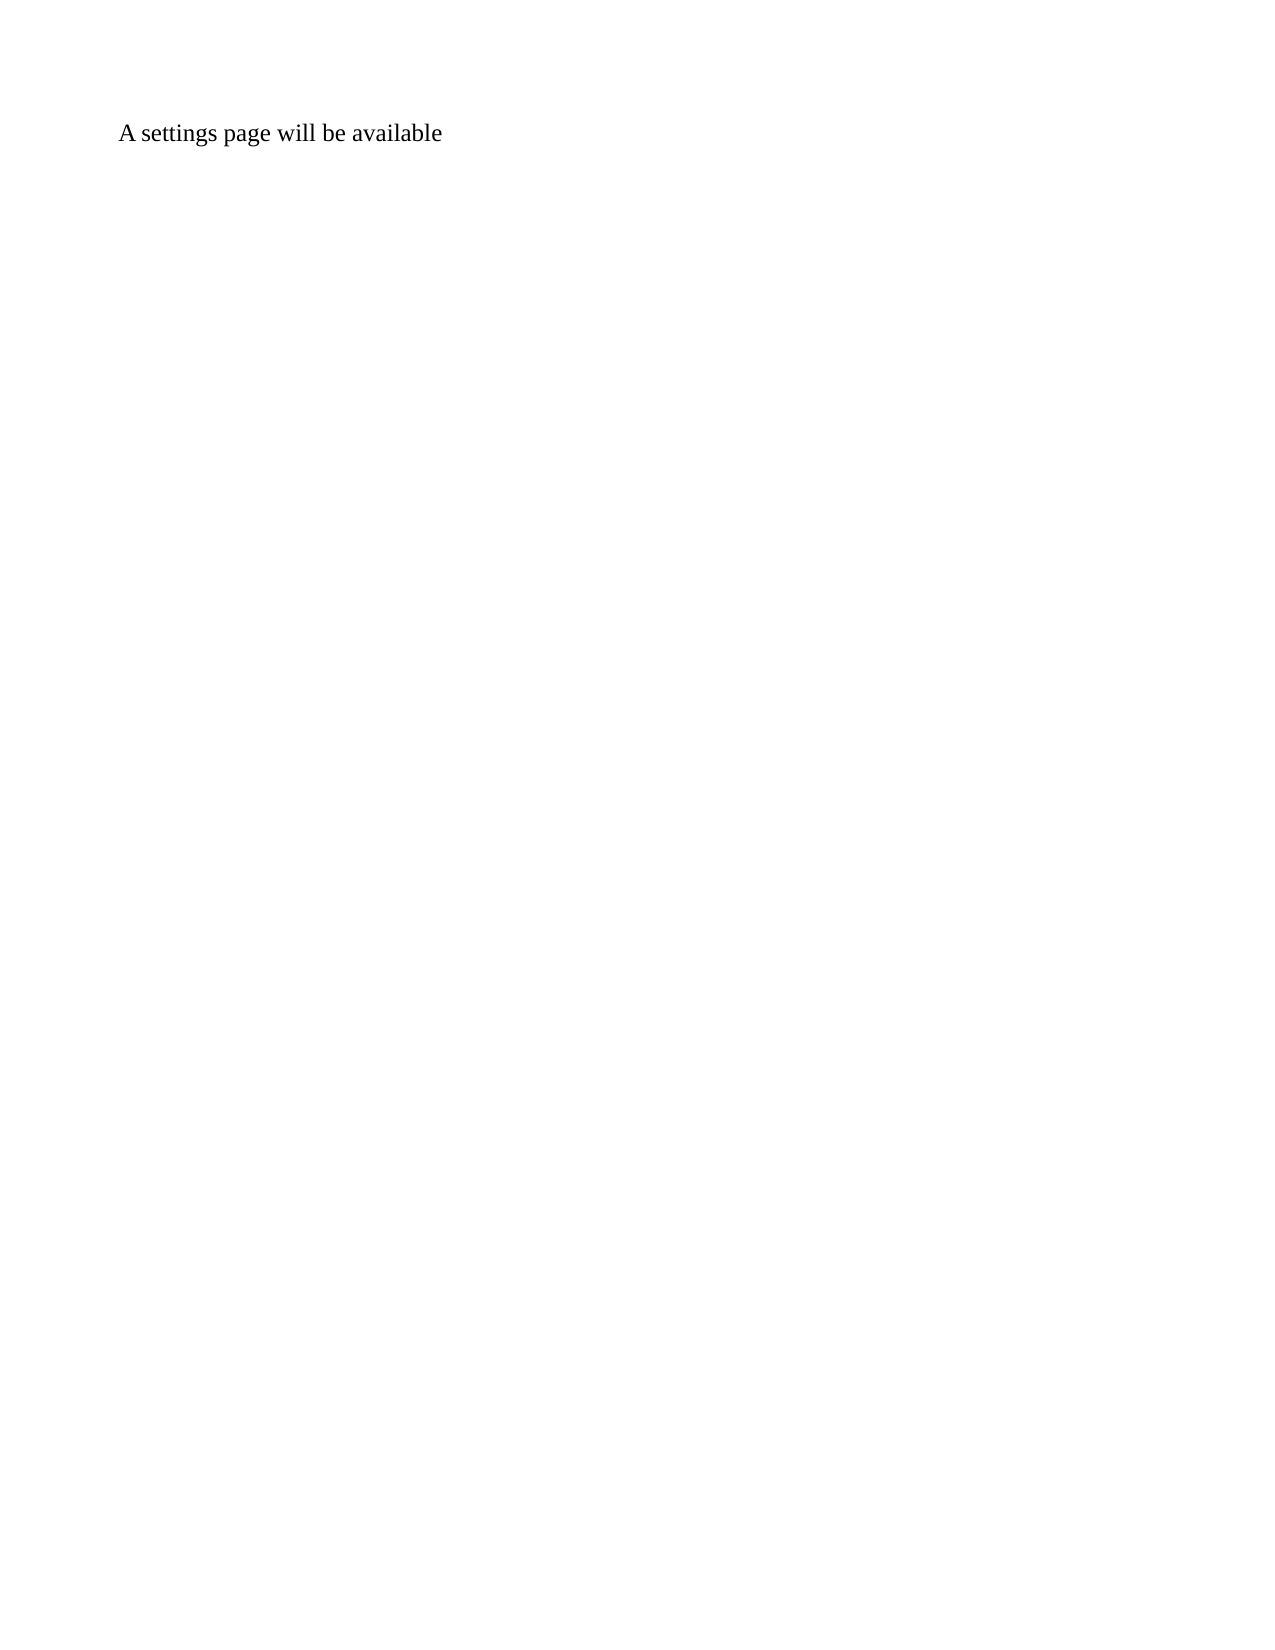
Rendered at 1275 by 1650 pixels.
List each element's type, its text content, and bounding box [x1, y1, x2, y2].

text A settings page will be available [118, 118, 1157, 147]
